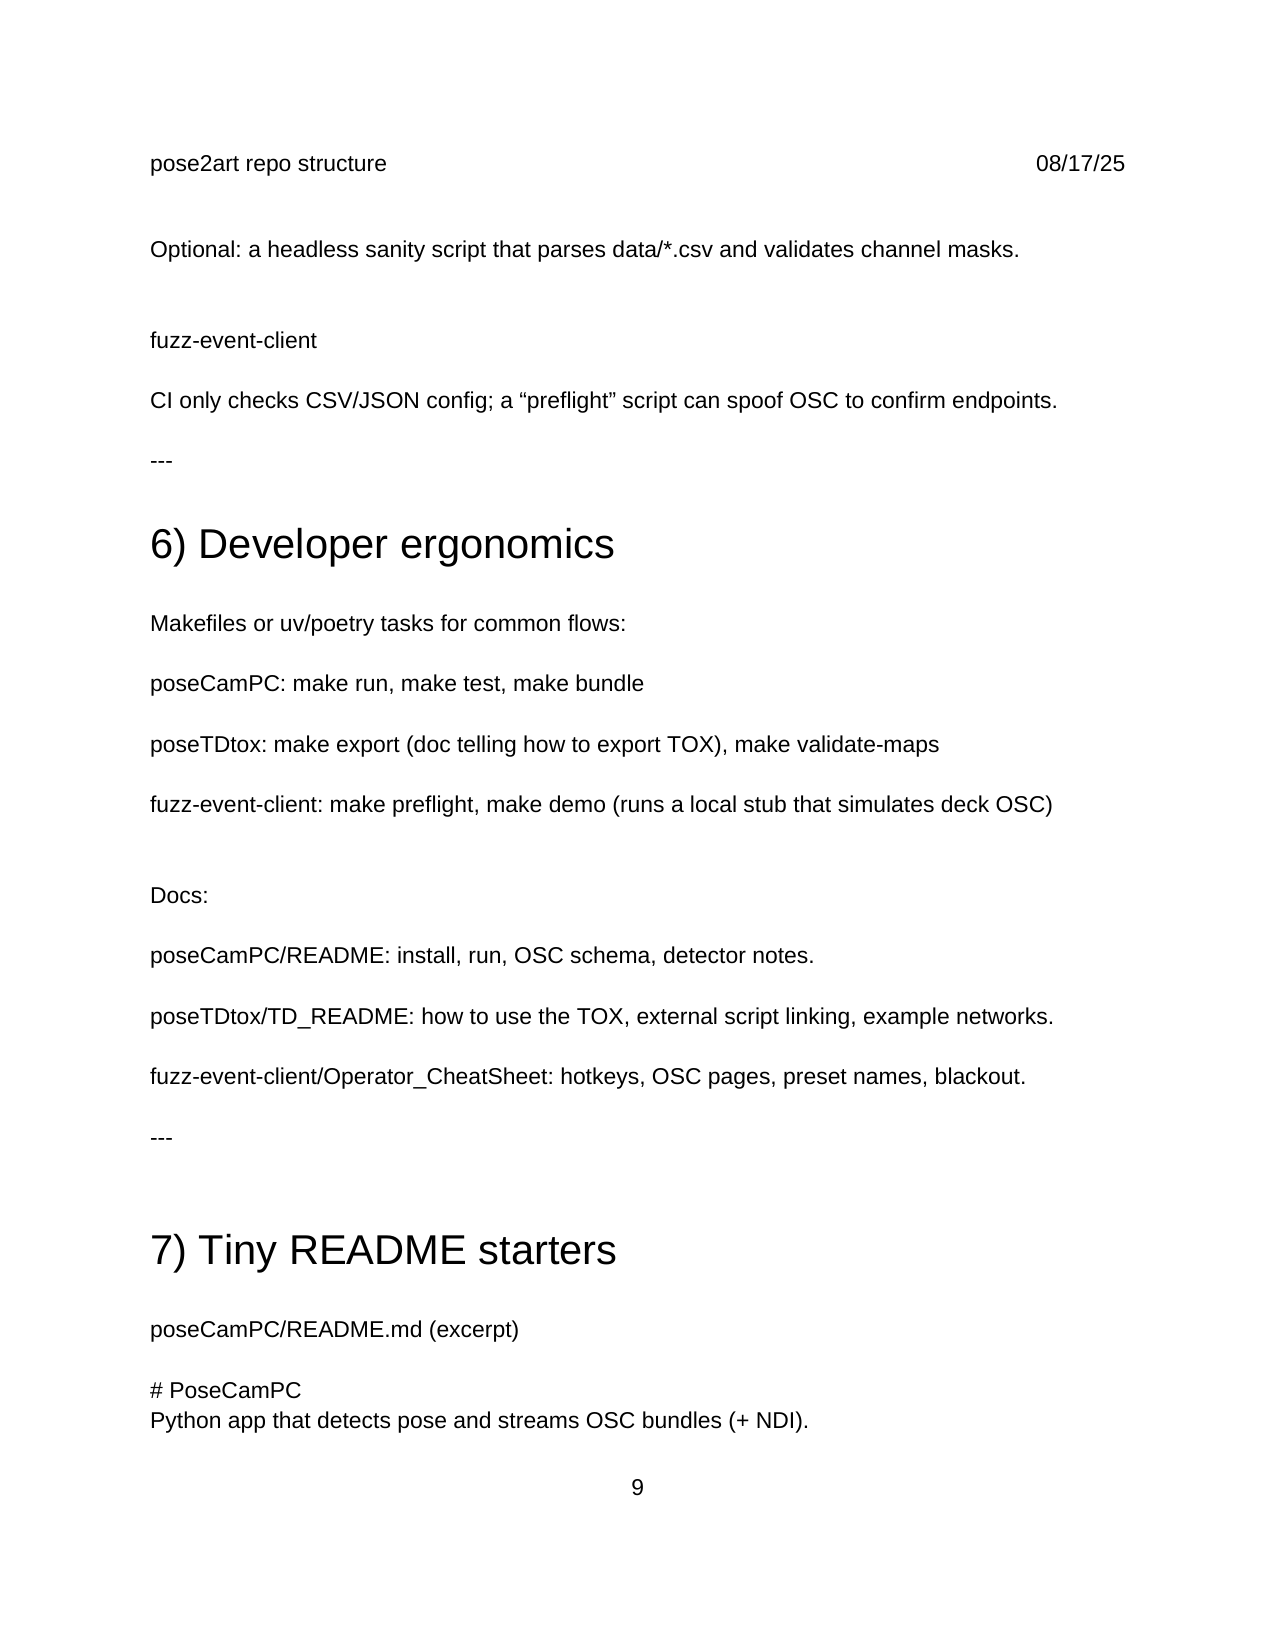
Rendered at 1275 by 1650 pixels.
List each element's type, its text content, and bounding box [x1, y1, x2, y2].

text poseTDtox/TD_README: how to use the TOX, external script linking, example networks. [150, 1003, 1125, 1029]
text Python app that detects pose and streams OSC bundles (+ NDI). [150, 1407, 1125, 1433]
text # PoseCamPC [150, 1377, 1125, 1403]
text Optional: a headless sanity script that parses data/*.csv and validates channel masks. [150, 236, 1125, 262]
text Docs: [150, 882, 1125, 908]
text poseTDtox: make export (doc telling how to export TOX), make validate-maps [150, 731, 1125, 757]
subtitle 6) Developer ergonomics [150, 519, 1125, 567]
text --- [150, 1123, 1125, 1150]
text poseCamPC/README.md (excerpt) [150, 1316, 1125, 1343]
text fuzz-event-client/Operator_CheatSheet: hotkeys, OSC pages, preset names, blackout. [150, 1063, 1125, 1089]
text fuzz-event-client [150, 327, 1125, 353]
text Makefiles or uv/poetry tasks for common flows: [150, 610, 1125, 636]
text poseCamPC: make run, make test, make bundle [150, 670, 1125, 697]
text --- [150, 447, 1125, 474]
text fuzz-event-client: make preflight, make demo (runs a local stub that simulates deck OSC) [150, 791, 1125, 818]
text CI only checks CSV/JSON config; a “preflight” script can spoof OSC to confirm endpoints. [150, 387, 1125, 413]
text poseCamPC/README: install, run, OSC schema, detector notes. [150, 942, 1125, 969]
subtitle 7) Tiny README starters [150, 1226, 1125, 1273]
